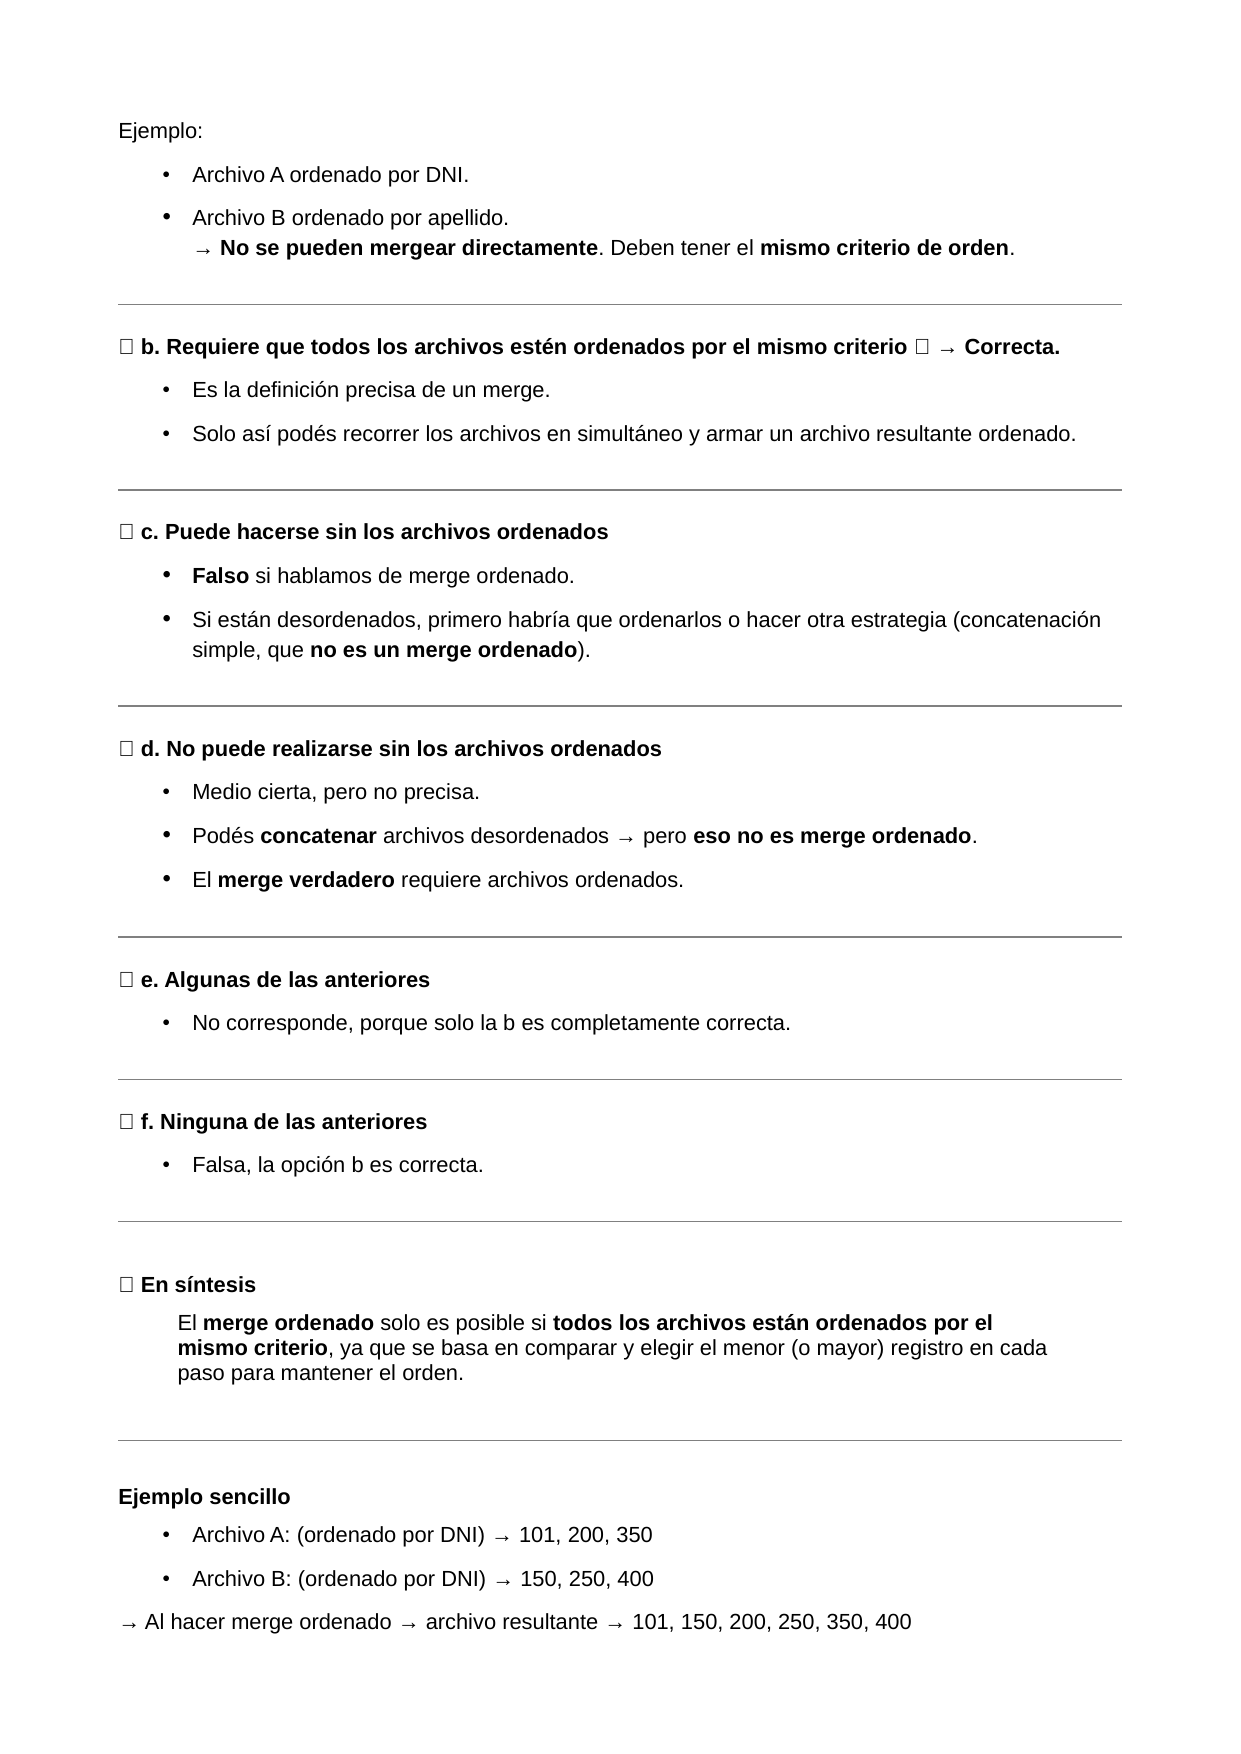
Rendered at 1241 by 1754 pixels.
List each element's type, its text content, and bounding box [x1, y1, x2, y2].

list No corresponde, porque solo la b es completamente correcta. [162, 1010, 1122, 1035]
text ✅ e. Algunas de las anteriores [118, 966, 1122, 992]
text → Al hacer merge ordenado → archivo resultante → 101, 150, 200, 250, 350, 400 [118, 1609, 1122, 1634]
list Medio cierta, pero no precisa. [162, 779, 1122, 804]
subtitle ✅ En síntesis [118, 1272, 1122, 1297]
list Archivo A: (ordenado por DNI) → 101, 200, 350 [162, 1522, 1122, 1547]
list Solo así podés recorrer los archivos en simultáneo y armar un archivo resultante ordenado. [162, 421, 1122, 446]
list Falso si hablamos de merge ordenado. [162, 563, 1122, 589]
list Es la definición precisa de un merge. [162, 377, 1122, 402]
text ✅ d. No puede realizarse sin los archivos ordenados [118, 736, 1122, 761]
text ✅ c. Puede hacerse sin los archivos ordenados [118, 519, 1122, 544]
text ✅ f. Ninguna de las anteriores [118, 1109, 1122, 1134]
list Falsa, la opción b es correcta. [162, 1152, 1122, 1177]
list Archivo B ordenado por apellido. → No se pueden mergear directamente. Deben tener el mismo criterio de orden. [162, 205, 1122, 260]
text ✅ b. Requiere que todos los archivos estén ordenados por el mismo criterio ✅ → Correcta. [118, 333, 1122, 359]
text El merge ordenado solo es posible si todos los archivos están ordenados por el mismo criterio, ya que se basa en comparar y elegir el menor (o mayor) registro en cada paso para mantener el orden. [177, 1309, 1063, 1385]
subtitle Ejemplo sencillo [118, 1484, 1122, 1509]
list Si están desordenados, primero habría que ordenarlos o hacer otra estrategia (concatenación simple, que no es un merge ordenado). [162, 607, 1122, 662]
list Archivo A ordenado por DNI. [162, 162, 1122, 187]
list Podés concatenar archivos desordenados → pero eso no es merge ordenado. [162, 823, 1122, 848]
list El merge verdadero requiere archivos ordenados. [162, 867, 1122, 893]
list Archivo B: (ordenado por DNI) → 150, 250, 400 [162, 1565, 1122, 1591]
text Ejemplo: [118, 118, 1122, 143]
